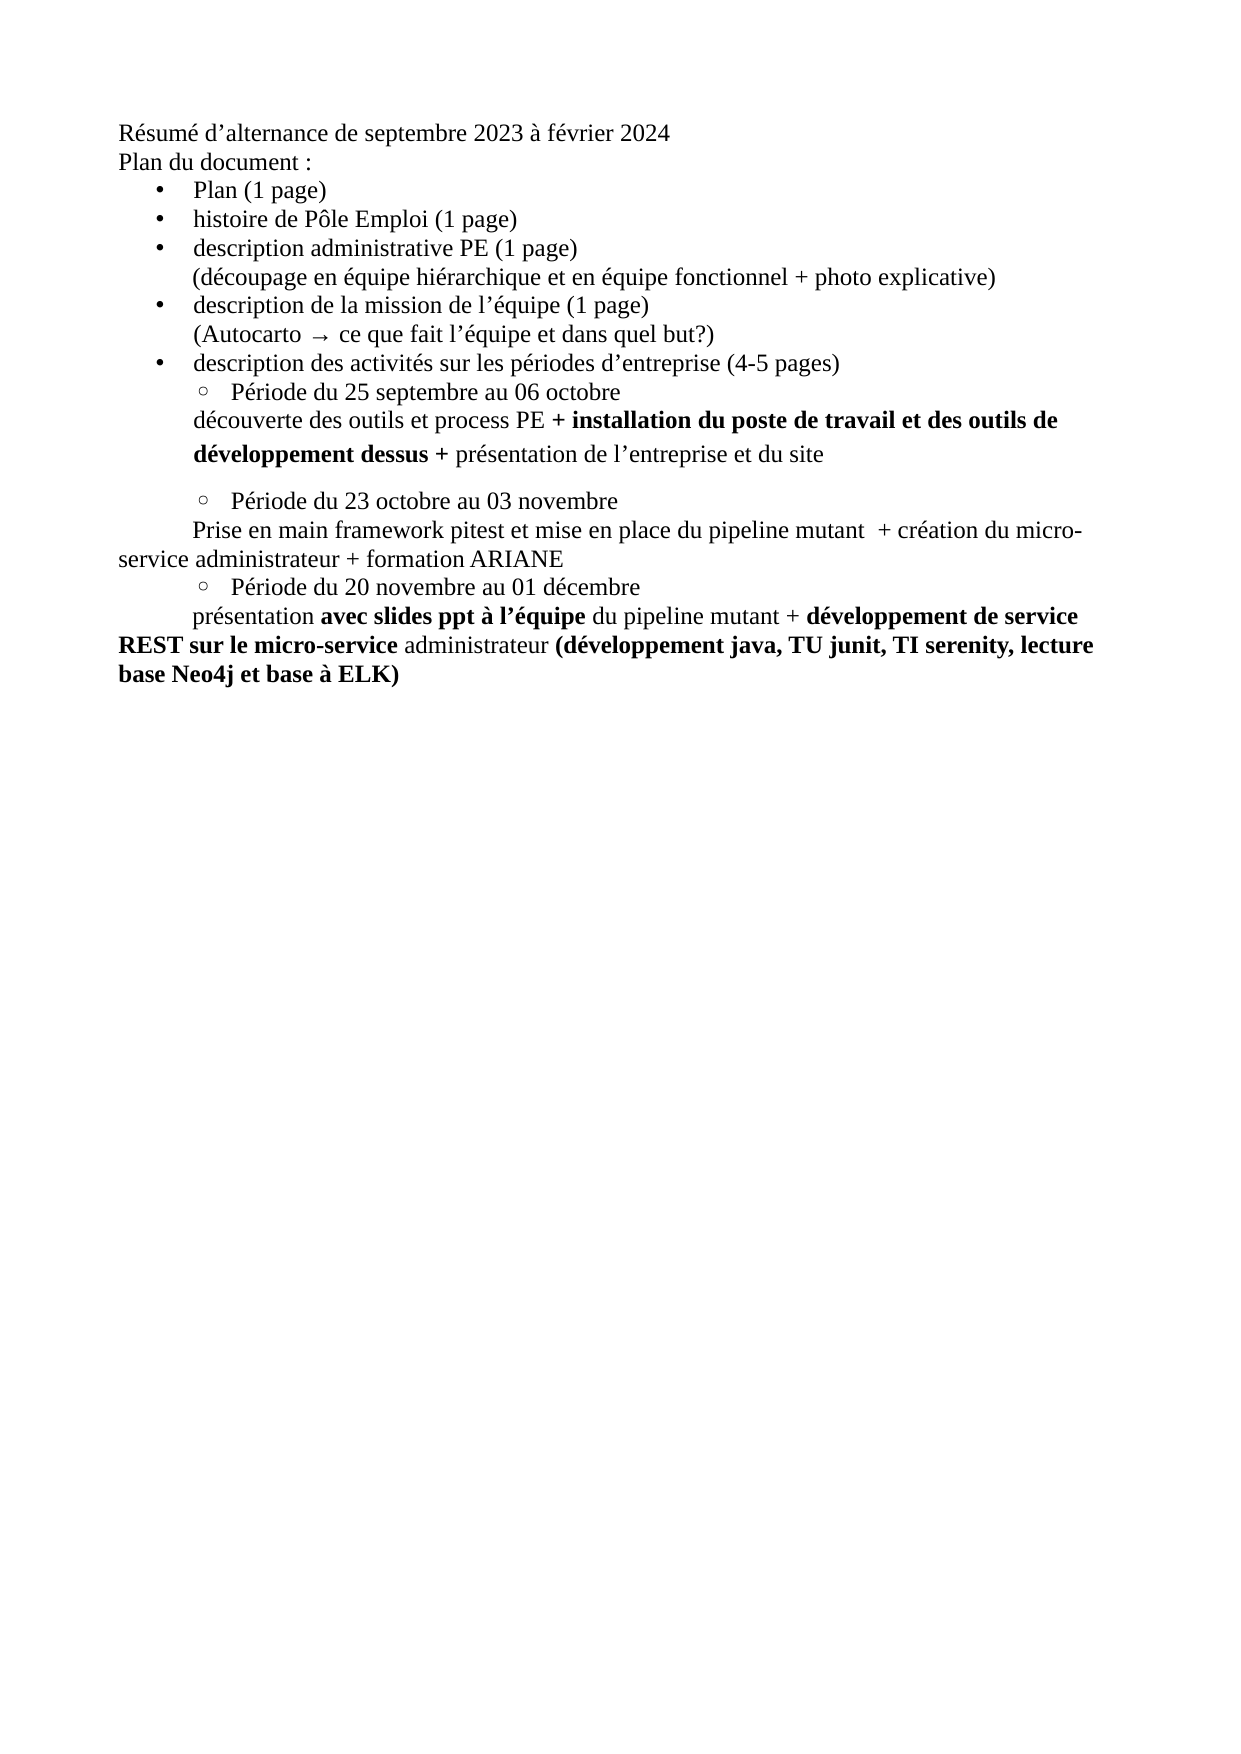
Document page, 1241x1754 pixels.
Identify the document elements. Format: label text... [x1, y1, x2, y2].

list description de la mission de l’équipe (1 page) [156, 291, 1122, 319]
text présentation avec slides ppt à l’équipe du pipeline mutant + développement de service REST sur le micro-service administrateur (développement java, TU junit, TI serenity, lecture base Neo4j et base à ELK) [118, 601, 1122, 687]
list histoire de Pôle Emploi (1 page) [156, 204, 1122, 233]
list description administrative PE (1 page) [156, 233, 1122, 262]
list (Autocarto → ce que fait l’équipe et dans quel but?) [156, 319, 1122, 348]
text Prise en main framework pitest et mise en place du pipeline mutant + création du micro-service administrateur + formation ARIANE [118, 515, 1122, 572]
list description des activités sur les périodes d’entreprise (4-5 pages) [156, 348, 1122, 377]
text Résumé d’alternance de septembre 2023 à février 2024 [118, 118, 1122, 147]
list Période du 20 novembre au 01 décembre [193, 572, 1122, 601]
list découverte des outils et process PE + installation du poste de travail et des outils de développement dessus + présentation de l’entreprise et du site [156, 406, 1122, 467]
text Plan du document : [118, 147, 1122, 176]
list Plan (1 page) [156, 176, 1122, 204]
list Période du 25 septembre au 06 octobre [193, 377, 1122, 406]
list Période du 23 octobre au 03 novembre [193, 486, 1122, 515]
text (découpage en équipe hiérarchique et en équipe fonctionnel + photo explicative) [118, 262, 1122, 291]
